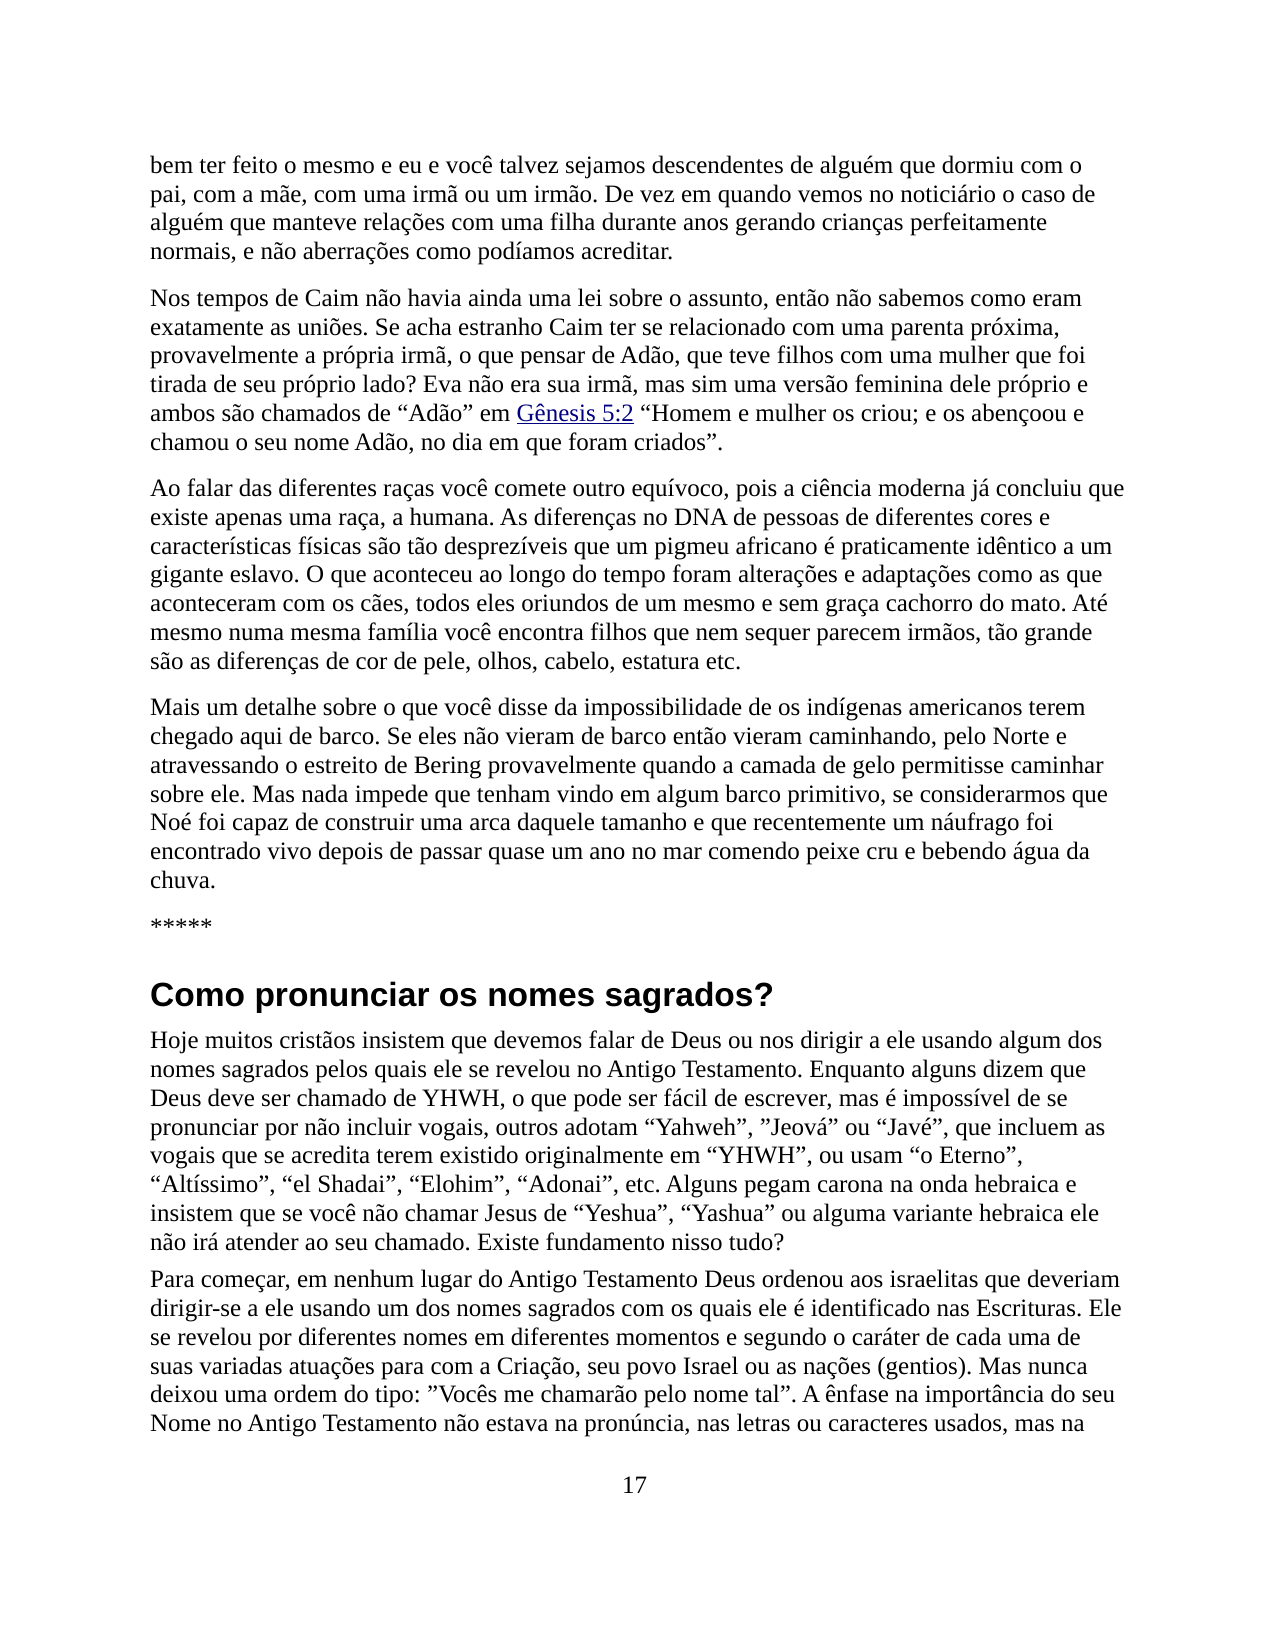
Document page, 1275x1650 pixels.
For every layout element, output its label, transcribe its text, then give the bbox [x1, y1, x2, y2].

text Hoje muitos cristãos insistem que devemos falar de Deus ou nos dirigir a ele usando algum dos nomes sagrados pelos quais ele se revelou no Antigo Testamento. Enquanto alguns dizem que Deus deve ser chamado de YHWH, o que pode ser fácil de escrever, mas é impossível de se pronunciar por não incluir vogais, outros adotam “Yahweh”, ”Jeová” ou “Javé”, que incluem as vogais que se acredita terem existido originalmente em “YHWH”, ou usam “o Eterno”, “Altíssimo”, “el Shadai”, “Elohim”, “Adonai”, etc. Alguns pegam carona na onda hebraica e insistem que se você não chamar Jesus de “Yeshua”, “Yashua” ou alguma variante hebraica ele não irá atender ao seu chamado. Existe fundamento nisso tudo? [150, 1026, 1125, 1256]
subtitle Como pronunciar os nomes sagrados? [150, 974, 1125, 1013]
text Nos tempos de Caim não havia ainda uma lei sobre o assunto, então não sabemos como eram exatamente as uniões. Se acha estranho Caim ter se relacionado com uma parenta próxima, provavelmente a própria irmã, o que pensar de Adão, que teve filhos com uma mulher que foi tirada de seu próprio lado? Eva não era sua irmã, mas sim uma versão feminina dele próprio e ambos são chamados de “Adão” em Gênesis 5:2 “Homem e mulher os criou; e os abençoou e chamou o seu nome Adão, no dia em que foram criados”. [150, 283, 1125, 455]
text Mais um detalhe sobre o que você disse da impossibilidade de os indígenas americanos terem chegado aqui de barco. Se eles não vieram de barco então vieram caminhando, pelo Norte e atravessando o estreito de Bering provavelmente quando a camada de gelo permitisse caminhar sobre ele. Mas nada impede que tenham vindo em algum barco primitivo, se considerarmos que Noé foi capaz de construir uma arca daquele tamanho e que recentemente um náufrago foi encontrado vivo depois de passar quase um ano no mar comendo peixe cru e bebendo água da chuva. [150, 692, 1125, 894]
text Ao falar das diferentes raças você comete outro equívoco, pois a ciência moderna já concluiu que existe apenas uma raça, a humana. As diferenças no DNA de pessoas de diferentes cores e características físicas são tão desprezíveis que um pigmeu africano é praticamente idêntico a um gigante eslavo. O que aconteceu ao longo do tempo foram alterações e adaptações como as que aconteceram com os cães, todos eles oriundos de um mesmo e sem graça cachorro do mato. Até mesmo numa mesma família você encontra filhos que nem sequer parecem irmãos, tão grande são as diferenças de cor de pele, olhos, cabelo, estatura etc. [150, 473, 1125, 674]
text Para começar, em nenhum lugar do Antigo Testamento Deus ordenou aos israelitas que deveriam dirigir-se a ele usando um dos nomes sagrados com os quais ele é identificado nas Escrituras. Ele se revelou por diferentes nomes em diferentes momentos e segundo o caráter de cada uma de suas variadas atuações para com a Criação, seu povo Israel ou as nações (gentios). Mas nunca deixou uma ordem do tipo: ”Vocês me chamarão pelo nome tal”. A ênfase na importância do seu Nome no Antigo Testamento não estava na pronúncia, nas letras ou caracteres usados, mas na [150, 1264, 1125, 1437]
text ***** [150, 912, 1125, 940]
text bem ter feito o mesmo e eu e você talvez sejamos descendentes de alguém que dormiu com o pai, com a mãe, com uma irmã ou um irmão. De vez em quando vemos no noticiário o caso de alguém que manteve relações com uma filha durante anos gerando crianças perfeitamente normais, e não aberrações como podíamos acreditar. [150, 150, 1125, 265]
